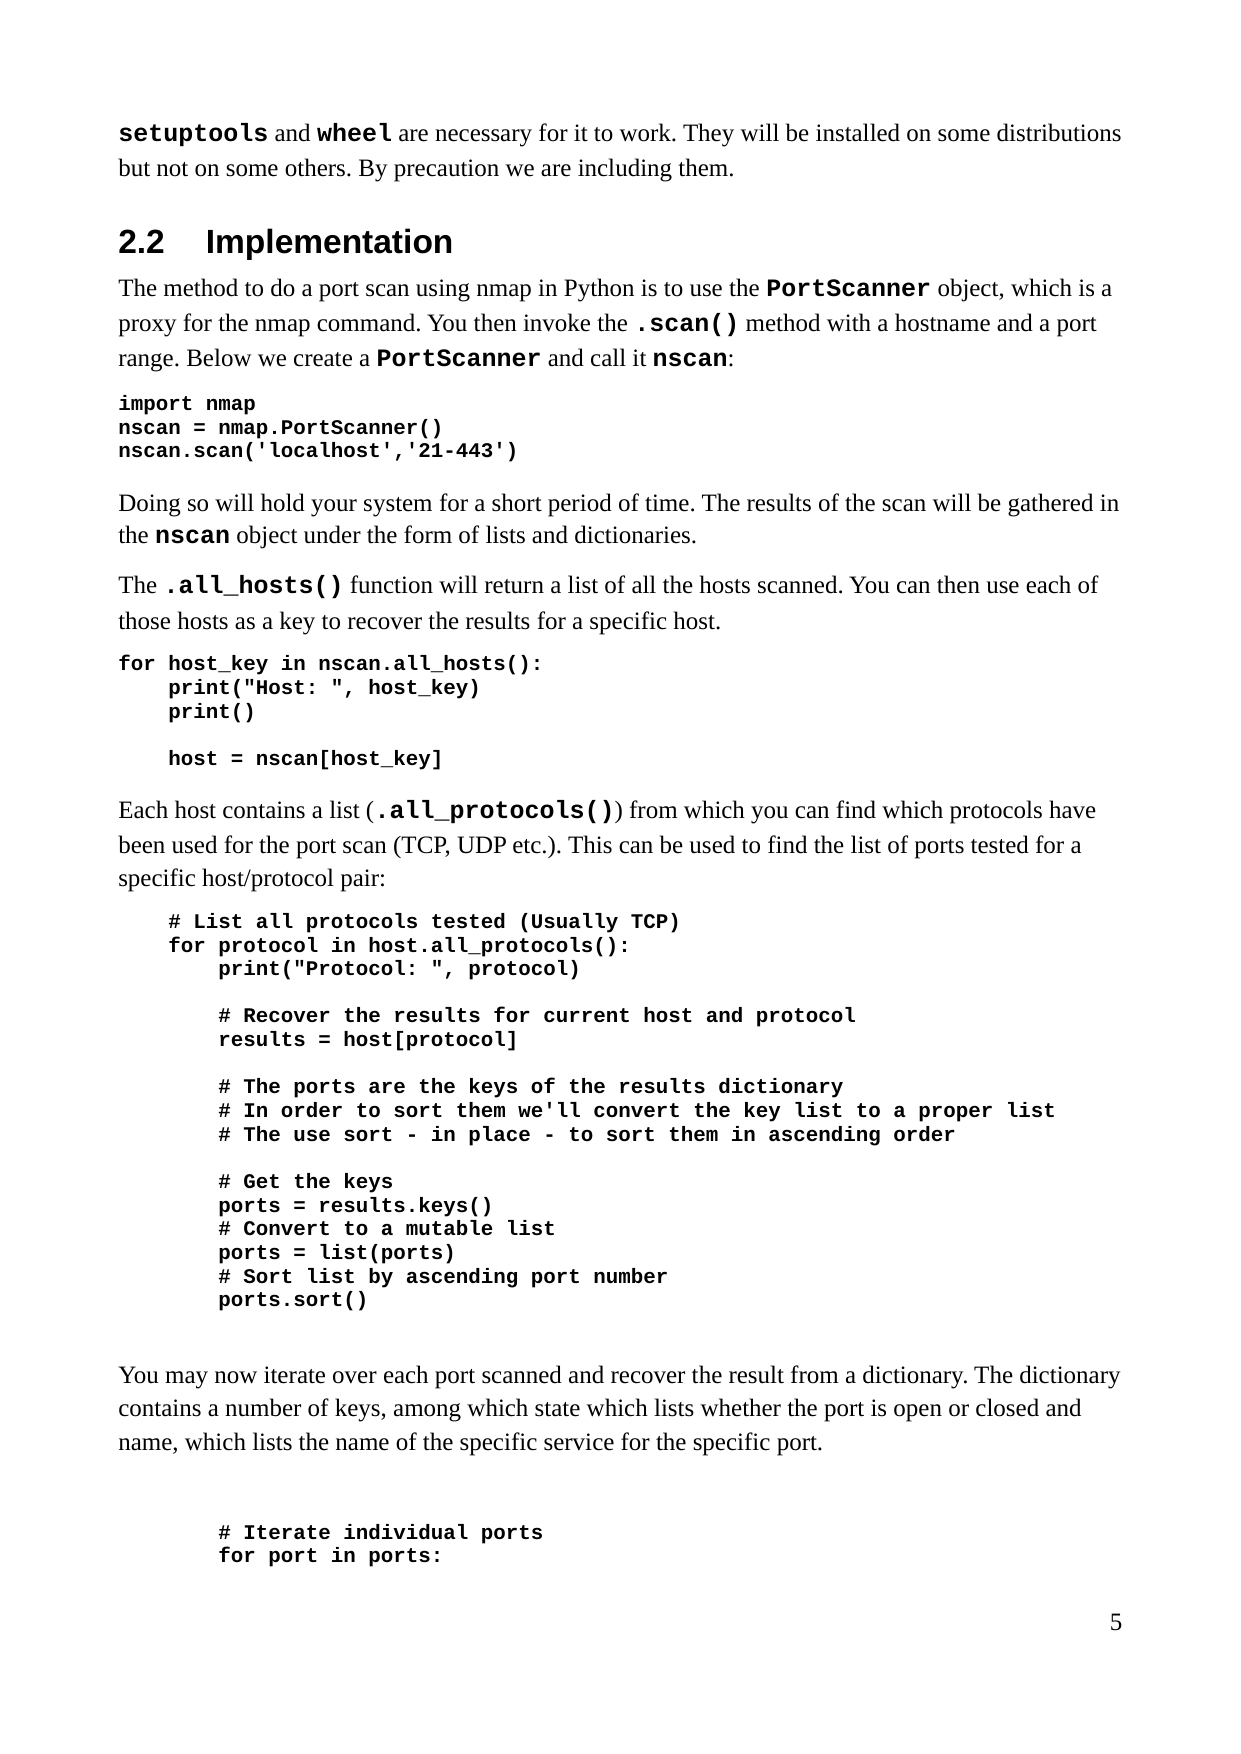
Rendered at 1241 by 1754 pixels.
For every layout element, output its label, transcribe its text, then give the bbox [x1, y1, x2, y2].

subtitle Implementation [118, 222, 1122, 260]
text # The use sort - in place - to sort them in ascending order [118, 1124, 1122, 1147]
text results = host[protocol] [118, 1029, 1122, 1053]
text for port in ports: [118, 1545, 1122, 1569]
text You may now iterate over each port scanned and recover the result from a dictionary. The dictionary contains a number of keys, among which state which lists whether the port is open or closed and name, which lists the name of the specific service for the specific port. [118, 1361, 1122, 1455]
text The method to do a port scan using nmap in Python is to use the PortScanner object, which is a proxy for the nmap command. You then invoke the .scan() method with a hostname and a port range. Below we create a PortScanner and call it nscan: [118, 273, 1122, 374]
text for protocol in host.all_protocols(): [118, 934, 1122, 958]
text ports = list(ports) [118, 1242, 1122, 1266]
text print("Protocol: ", protocol) [118, 958, 1122, 982]
text nscan.scan('localhost','21-443') [118, 440, 1122, 464]
text Each host contains a list (.all_protocols()) from which you can find which protocols have been used for the port scan (TCP, UDP etc.). This can be used to find the list of ports tested for a specific host/protocol pair: [118, 795, 1122, 892]
text nscan = nmap.PortScanner() [118, 417, 1122, 440]
text # The ports are the keys of the results dictionary [118, 1076, 1122, 1100]
text # Recover the results for current host and protocol [118, 1006, 1122, 1029]
text setuptools and wheel are necessary for it to work. They will be installed on some distributions but not on some others. By precaution we are including them. [118, 118, 1122, 182]
text for host_key in nscan.all_hosts(): [118, 653, 1122, 677]
text # Iterate individual ports [118, 1522, 1122, 1545]
text Doing so will hold your system for a short period of time. The results of the scan will be gathered in the nscan object under the form of lists and dictionaries. [118, 488, 1122, 551]
text # In order to sort them we'll convert the key list to a proper list [118, 1100, 1122, 1124]
text # Get the keys [118, 1171, 1122, 1195]
text print() [118, 701, 1122, 724]
text The .all_hosts() function will return a list of all the hosts scanned. You can then use each of those hosts as a key to recover the results for a specific host. [118, 571, 1122, 634]
text import nmap [118, 393, 1122, 417]
text ports = results.keys() [118, 1195, 1122, 1218]
text # Sort list by ascending port number [118, 1266, 1122, 1289]
text print("Host: ", host_key) [118, 677, 1122, 701]
text # List all protocols tested (Usually TCP) [118, 911, 1122, 934]
text ports.sort() [118, 1289, 1122, 1313]
text host = nscan[host_key] [118, 748, 1122, 772]
text # Convert to a mutable list [118, 1218, 1122, 1242]
